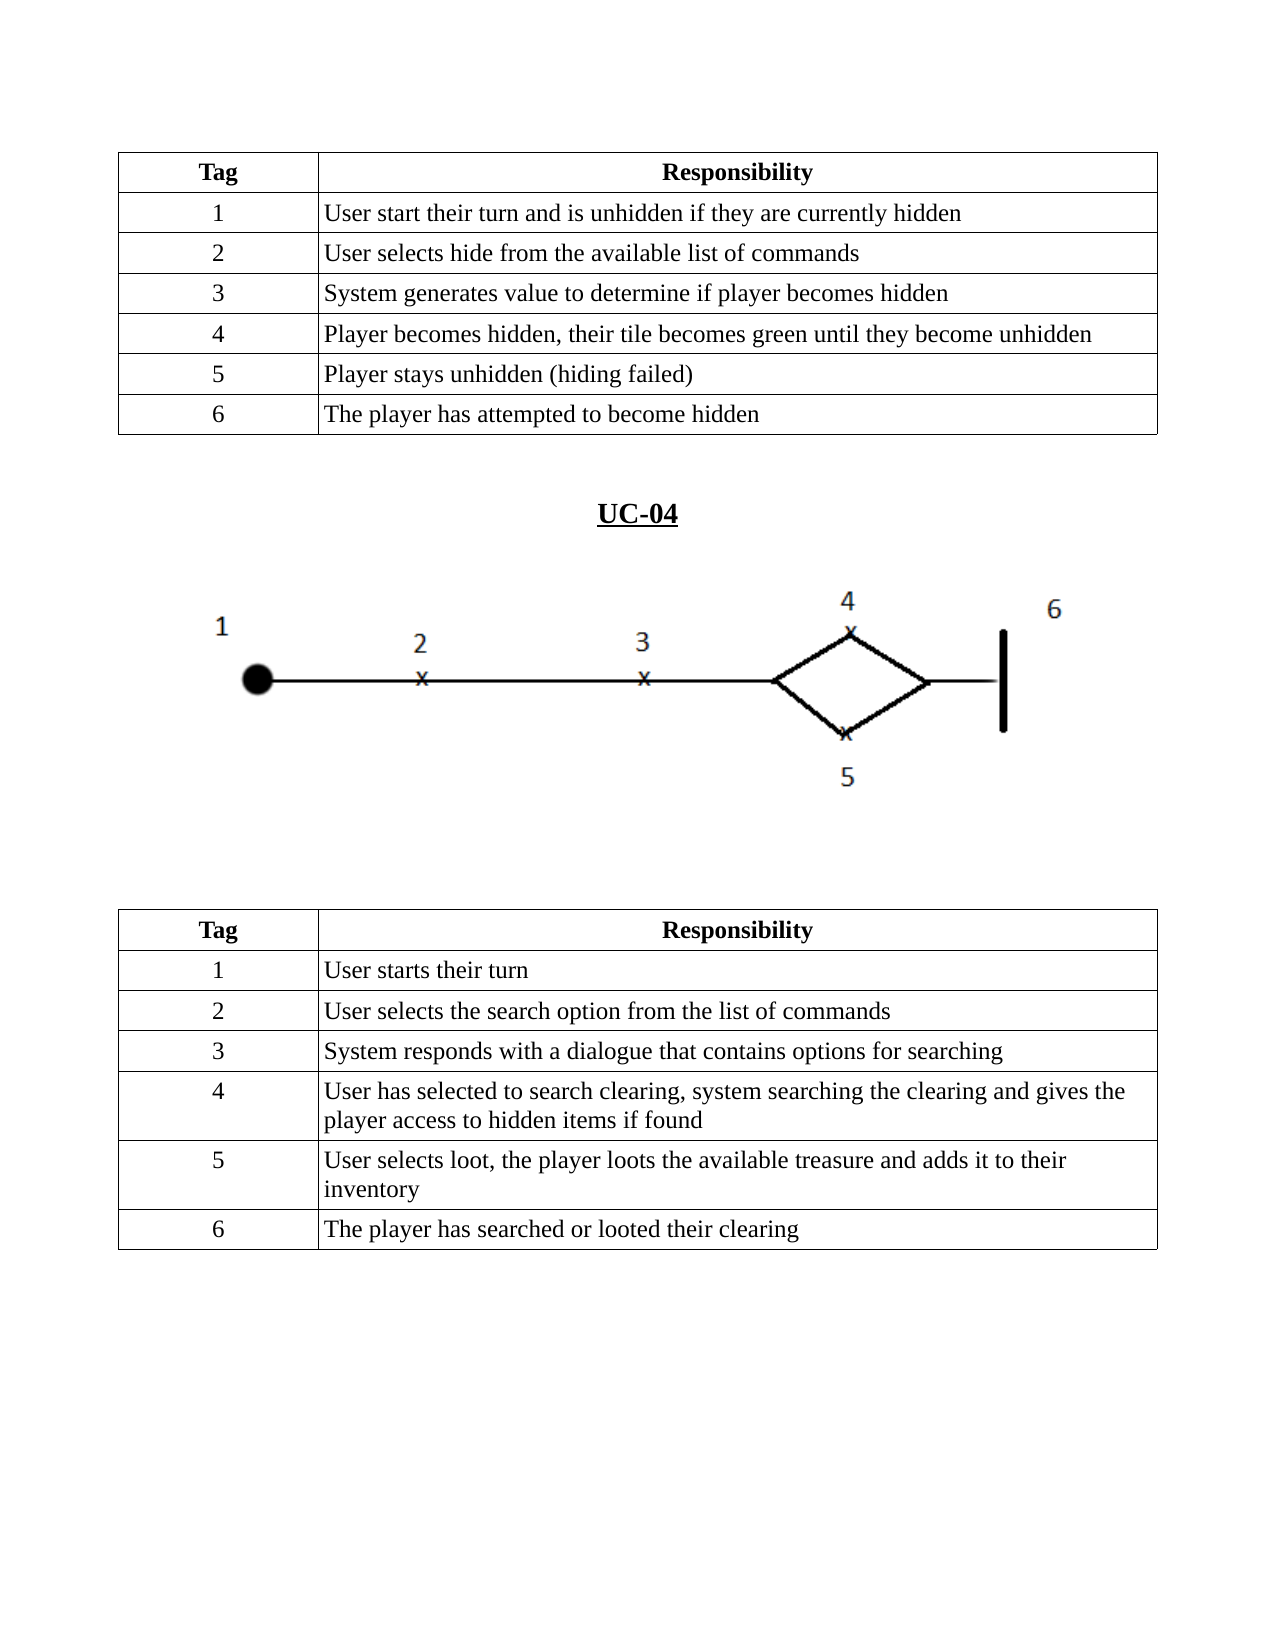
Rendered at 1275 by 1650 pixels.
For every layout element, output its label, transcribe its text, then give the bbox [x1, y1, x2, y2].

table_cell User start their turn and is unhidden if they are currently hidden [319, 193, 1157, 232]
table_cell User selects the search option from the list of commands [319, 991, 1157, 1030]
table_cell Player stays unhidden (hiding failed) [319, 354, 1157, 393]
table_cell User selects hide from the available list of commands [319, 233, 1157, 273]
table_cell User starts their turn [319, 951, 1157, 990]
table_cell System responds with a dialogue that contains options for searching [319, 1031, 1157, 1071]
picture [150, 529, 1125, 843]
table_cell 6 [119, 1210, 318, 1249]
table_cell The player has attempted to become hidden [319, 395, 1157, 434]
table_cell User selects loot, the player loots the available treasure and adds it to their inventory [319, 1141, 1157, 1209]
table_cell 4 [119, 314, 318, 353]
table_cell 3 [119, 1031, 318, 1071]
table_header Tag [119, 910, 318, 950]
table_cell 3 [119, 274, 318, 313]
table_cell Player becomes hidden, their tile becomes green until they become unhidden [319, 314, 1157, 353]
table_cell The player has searched or looted their clearing [319, 1210, 1157, 1249]
table_cell 5 [119, 354, 318, 393]
table_cell 1 [119, 951, 318, 990]
table_cell 4 [119, 1072, 318, 1140]
text UC-04 [118, 496, 1157, 530]
table_cell System generates value to determine if player becomes hidden [319, 274, 1157, 313]
table_cell User has selected to search clearing, system searching the clearing and gives the player access to hidden items if found [319, 1072, 1157, 1140]
table_header Responsibility [319, 910, 1157, 950]
table_header Responsibility [319, 153, 1157, 192]
table_cell 2 [119, 991, 318, 1030]
table_cell 2 [119, 233, 318, 273]
table_header Tag [119, 153, 318, 192]
table_cell 1 [119, 193, 318, 232]
table_cell 6 [119, 395, 318, 434]
table_cell 5 [119, 1141, 318, 1209]
